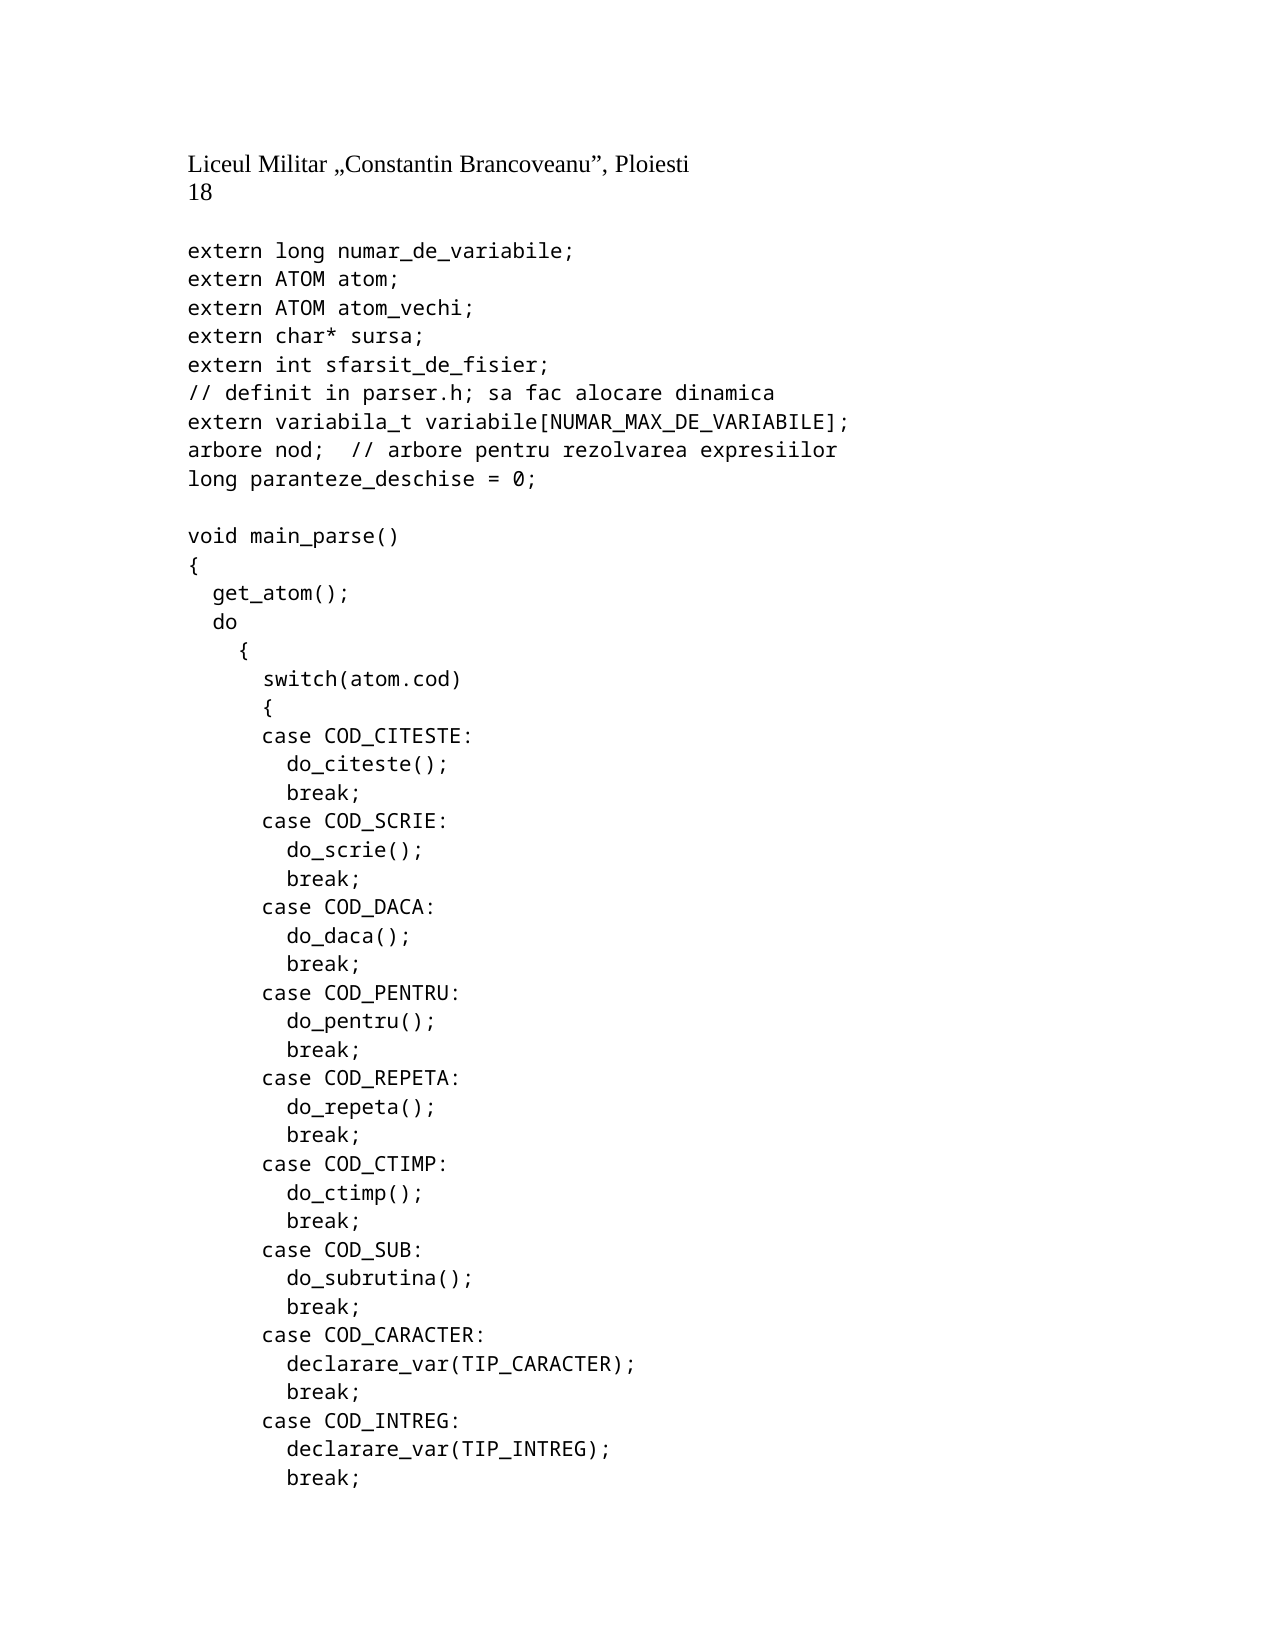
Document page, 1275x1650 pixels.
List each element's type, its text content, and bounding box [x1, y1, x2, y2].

text extern ATOM atom; [187, 264, 1087, 293]
text get_atom(); [187, 578, 1087, 607]
text extern char* sursa; [187, 321, 1087, 350]
text break; [187, 1292, 1087, 1320]
text break; [187, 949, 1087, 978]
text do_repeta(); [187, 1092, 1087, 1120]
text extern variabila_t variabile[NUMAR_MAX_DE_VARIABILE]; [187, 407, 1087, 435]
text break; [187, 1463, 1087, 1491]
text { [187, 549, 1087, 578]
text break; [187, 1206, 1087, 1234]
text case COD_INTREG: [187, 1406, 1087, 1434]
text case COD_REPETA: [187, 1063, 1087, 1092]
text long paranteze_deschise = 0; [187, 464, 1087, 492]
text break; [187, 1377, 1087, 1406]
text do_pentru(); [187, 1006, 1087, 1035]
text case COD_DACA: [187, 892, 1087, 921]
text // definit in parser.h; sa fac alocare dinamica [187, 378, 1087, 407]
text { [187, 692, 1087, 721]
text do [187, 607, 1087, 635]
text case COD_CTIMP: [187, 1149, 1087, 1177]
text case COD_CARACTER: [187, 1320, 1087, 1349]
text do_subrutina(); [187, 1263, 1087, 1292]
text extern ATOM atom_vechi; [187, 293, 1087, 321]
text declarare_var(TIP_CARACTER); [187, 1349, 1087, 1377]
text case COD_SCRIE: [187, 806, 1087, 835]
text arbore nod; // arbore pentru rezolvarea expresiilor [187, 435, 1087, 464]
text extern long numar_de_variabile; [187, 236, 1087, 264]
text break; [187, 778, 1087, 806]
text break; [187, 863, 1087, 892]
text { [187, 635, 1087, 664]
text switch(atom.cod) [187, 664, 1087, 692]
text break; [187, 1035, 1087, 1063]
text do_ctimp(); [187, 1177, 1087, 1206]
text void main_parse() [187, 521, 1087, 549]
text extern int sfarsit_de_fisier; [187, 350, 1087, 378]
text break; [187, 1120, 1087, 1149]
text case COD_SUB: [187, 1234, 1087, 1263]
text do_daca(); [187, 921, 1087, 949]
text case COD_PENTRU: [187, 978, 1087, 1006]
text declarare_var(TIP_INTREG); [187, 1434, 1087, 1463]
text do_citeste(); [187, 749, 1087, 778]
text case COD_CITESTE: [187, 721, 1087, 749]
text do_scrie(); [187, 835, 1087, 863]
